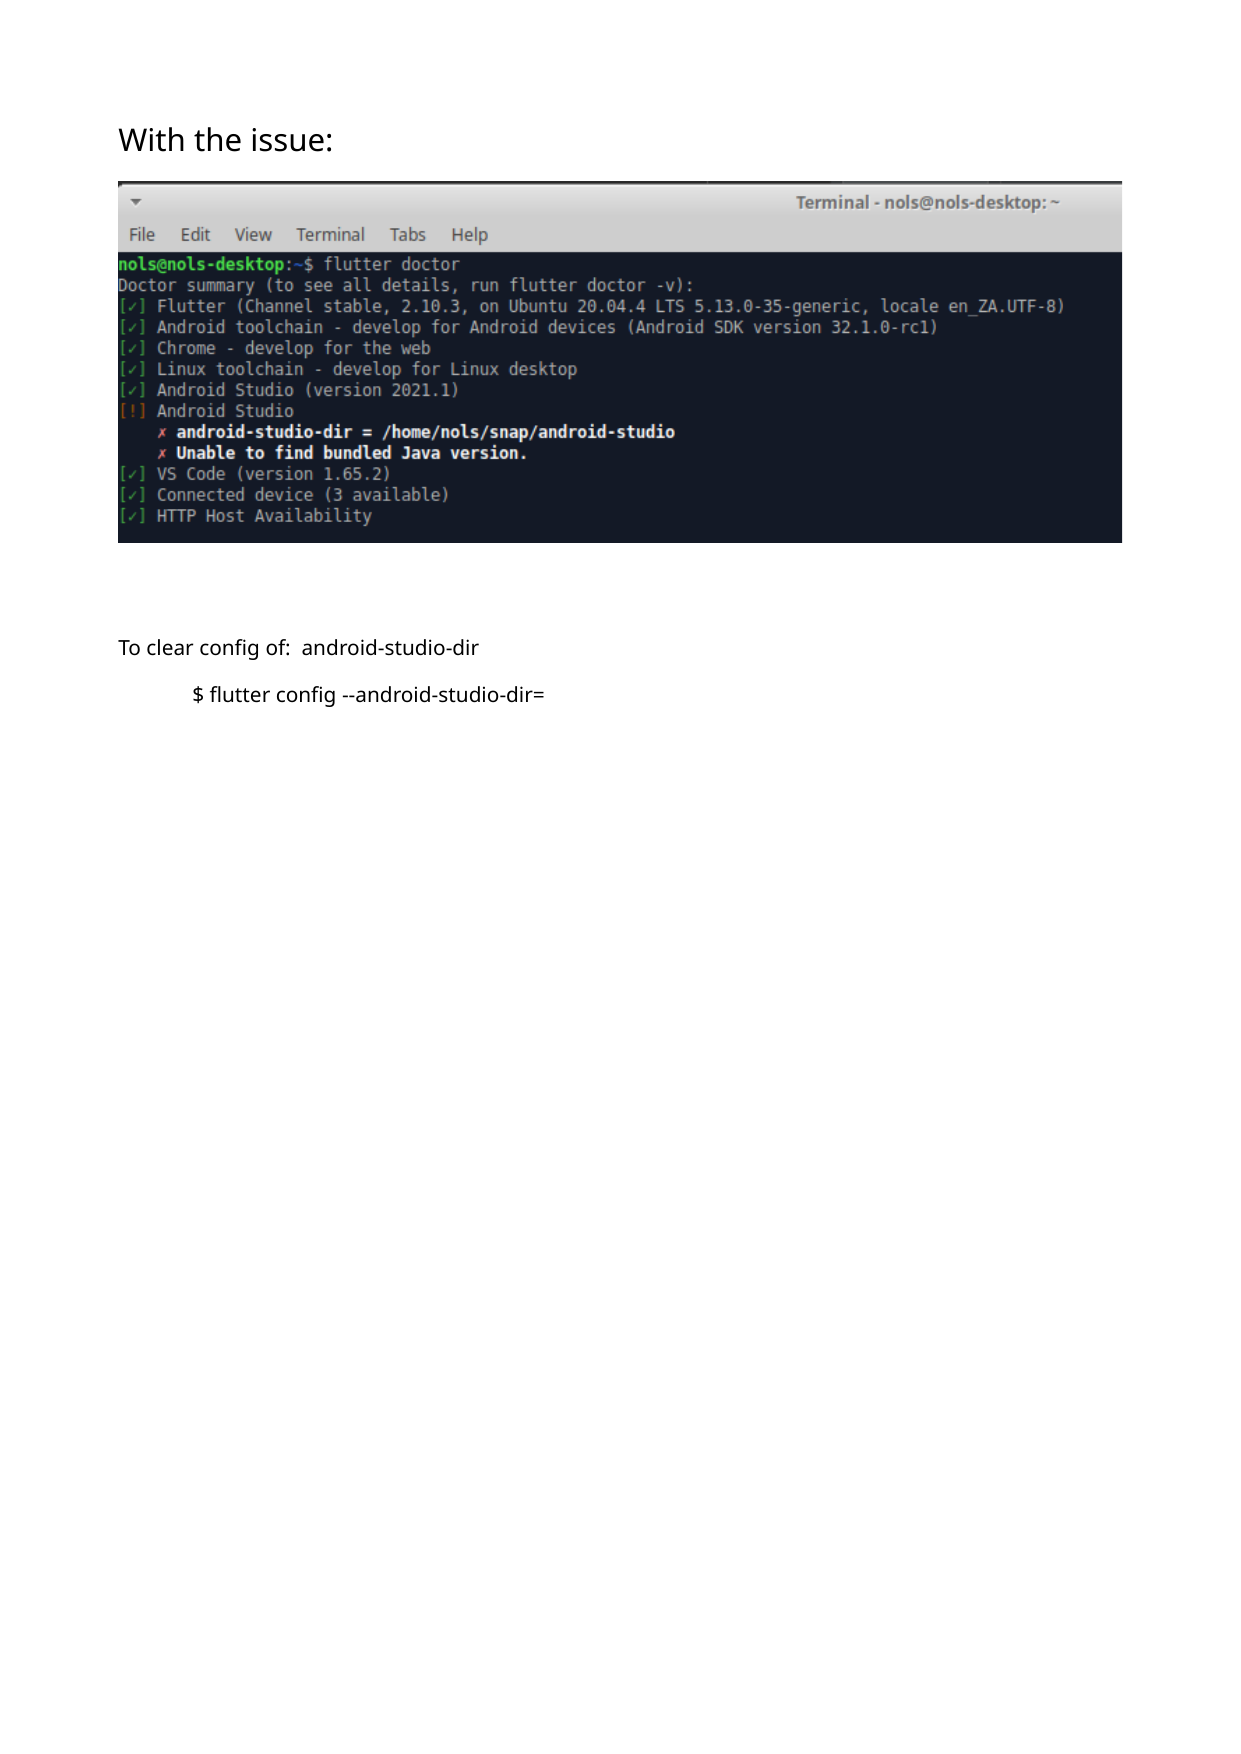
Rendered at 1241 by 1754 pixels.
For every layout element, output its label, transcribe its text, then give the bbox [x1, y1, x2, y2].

text With the issue: [118, 118, 1122, 161]
text To clear config of: android-studio-dir [118, 633, 1122, 661]
picture [118, 181, 1123, 543]
text $ flutter config --android-studio-dir= [118, 680, 1122, 708]
